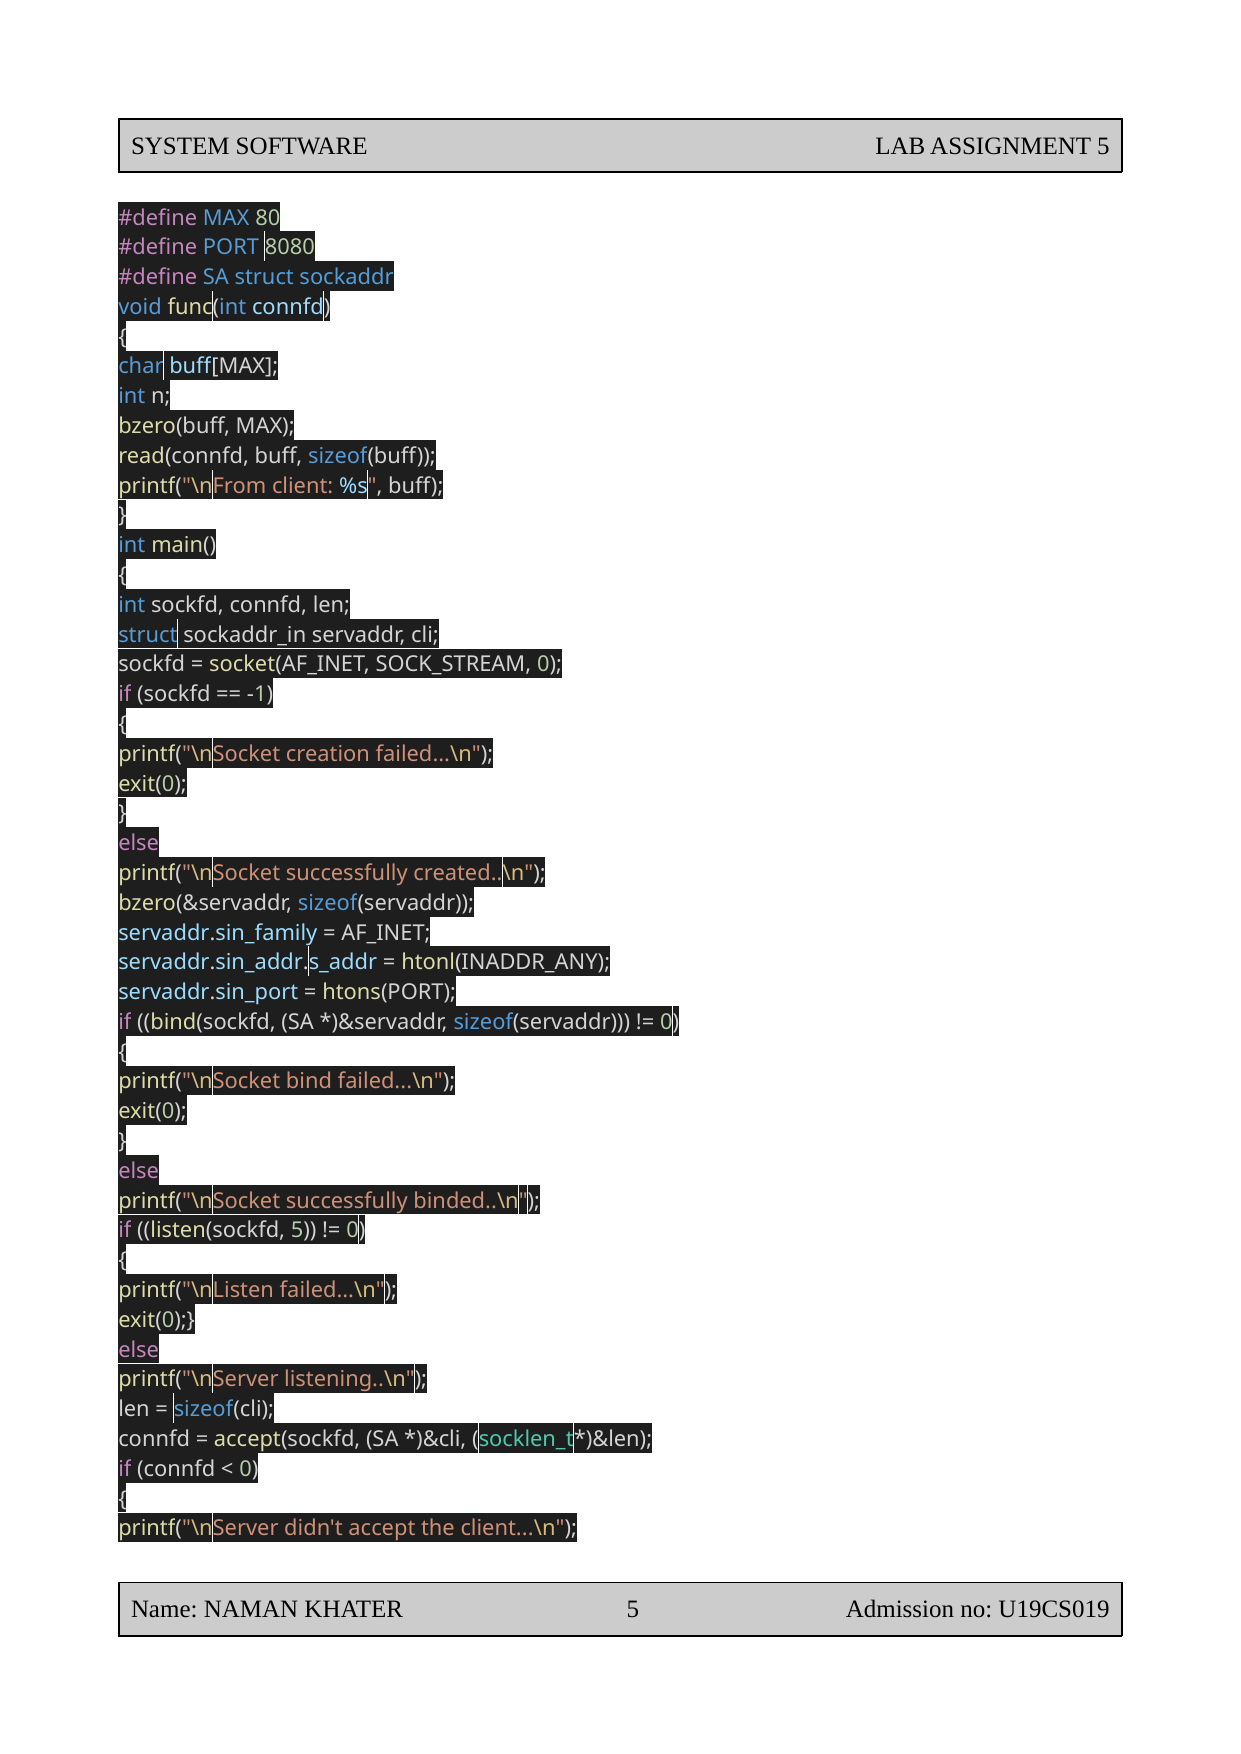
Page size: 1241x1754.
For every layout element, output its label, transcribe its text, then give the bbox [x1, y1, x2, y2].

text { [118, 321, 1122, 351]
text servaddr.sin_family = AF_INET; [118, 917, 1122, 946]
text len = sizeof(cli); [118, 1393, 1122, 1423]
text read(connfd, buff, sizeof(buff)); [118, 440, 1122, 470]
text void func(int connfd) [118, 291, 1122, 321]
text { [118, 1244, 1122, 1274]
text printf("\nSocket bind failed...\n"); [118, 1066, 1122, 1095]
text if ((listen(sockfd, 5)) != 0) [118, 1214, 1122, 1244]
text #define SA struct sockaddr [118, 261, 1122, 291]
text { [118, 708, 1122, 738]
text if ((bind(sockfd, (SA *)&servaddr, sizeof(servaddr))) != 0) [118, 1006, 1122, 1036]
text } [118, 1125, 1122, 1155]
text if (sockfd == -1) [118, 678, 1122, 708]
text printf("\nListen failed...\n"); [118, 1274, 1122, 1304]
text servaddr.sin_port = htons(PORT); [118, 976, 1122, 1006]
text printf("\nSocket successfully created..\n"); [118, 857, 1122, 887]
text } [118, 499, 1122, 529]
text int main() [118, 529, 1122, 559]
text printf("\nSocket creation failed...\n"); [118, 738, 1122, 768]
text sockfd = socket(AF_INET, SOCK_STREAM, 0); [118, 648, 1122, 678]
text int sockfd, connfd, len; [118, 589, 1122, 619]
text } [118, 797, 1122, 827]
text else [118, 827, 1122, 857]
text struct sockaddr_in servaddr, cli; [118, 619, 1122, 648]
text else [118, 1155, 1122, 1185]
text else [118, 1334, 1122, 1363]
text int n; [118, 380, 1122, 410]
text servaddr.sin_addr.s_addr = htonl(INADDR_ANY); [118, 946, 1122, 976]
text { [118, 1036, 1122, 1066]
text char buff[MAX]; [118, 351, 1122, 380]
text exit(0); [118, 768, 1122, 797]
text printf("\nFrom client: %s", buff); [118, 470, 1122, 499]
text printf("\nServer listening..\n"); [118, 1363, 1122, 1393]
text printf("\nSocket successfully binded..\n"); [118, 1185, 1122, 1214]
text exit(0); [118, 1095, 1122, 1125]
text bzero(buff, MAX); [118, 410, 1122, 440]
text connfd = accept(sockfd, (SA *)&cli, (socklen_t*)&len); [118, 1423, 1122, 1453]
text #define PORT 8080 [118, 231, 1122, 261]
text #define MAX 80 [118, 202, 1122, 231]
text { [118, 1483, 1122, 1512]
text { [118, 559, 1122, 589]
text bzero(&servaddr, sizeof(servaddr)); [118, 887, 1122, 917]
text exit(0);} [118, 1304, 1122, 1334]
text if (connfd < 0) [118, 1453, 1122, 1483]
text printf("\nServer didn't accept the client...\n"); [118, 1512, 1122, 1542]
